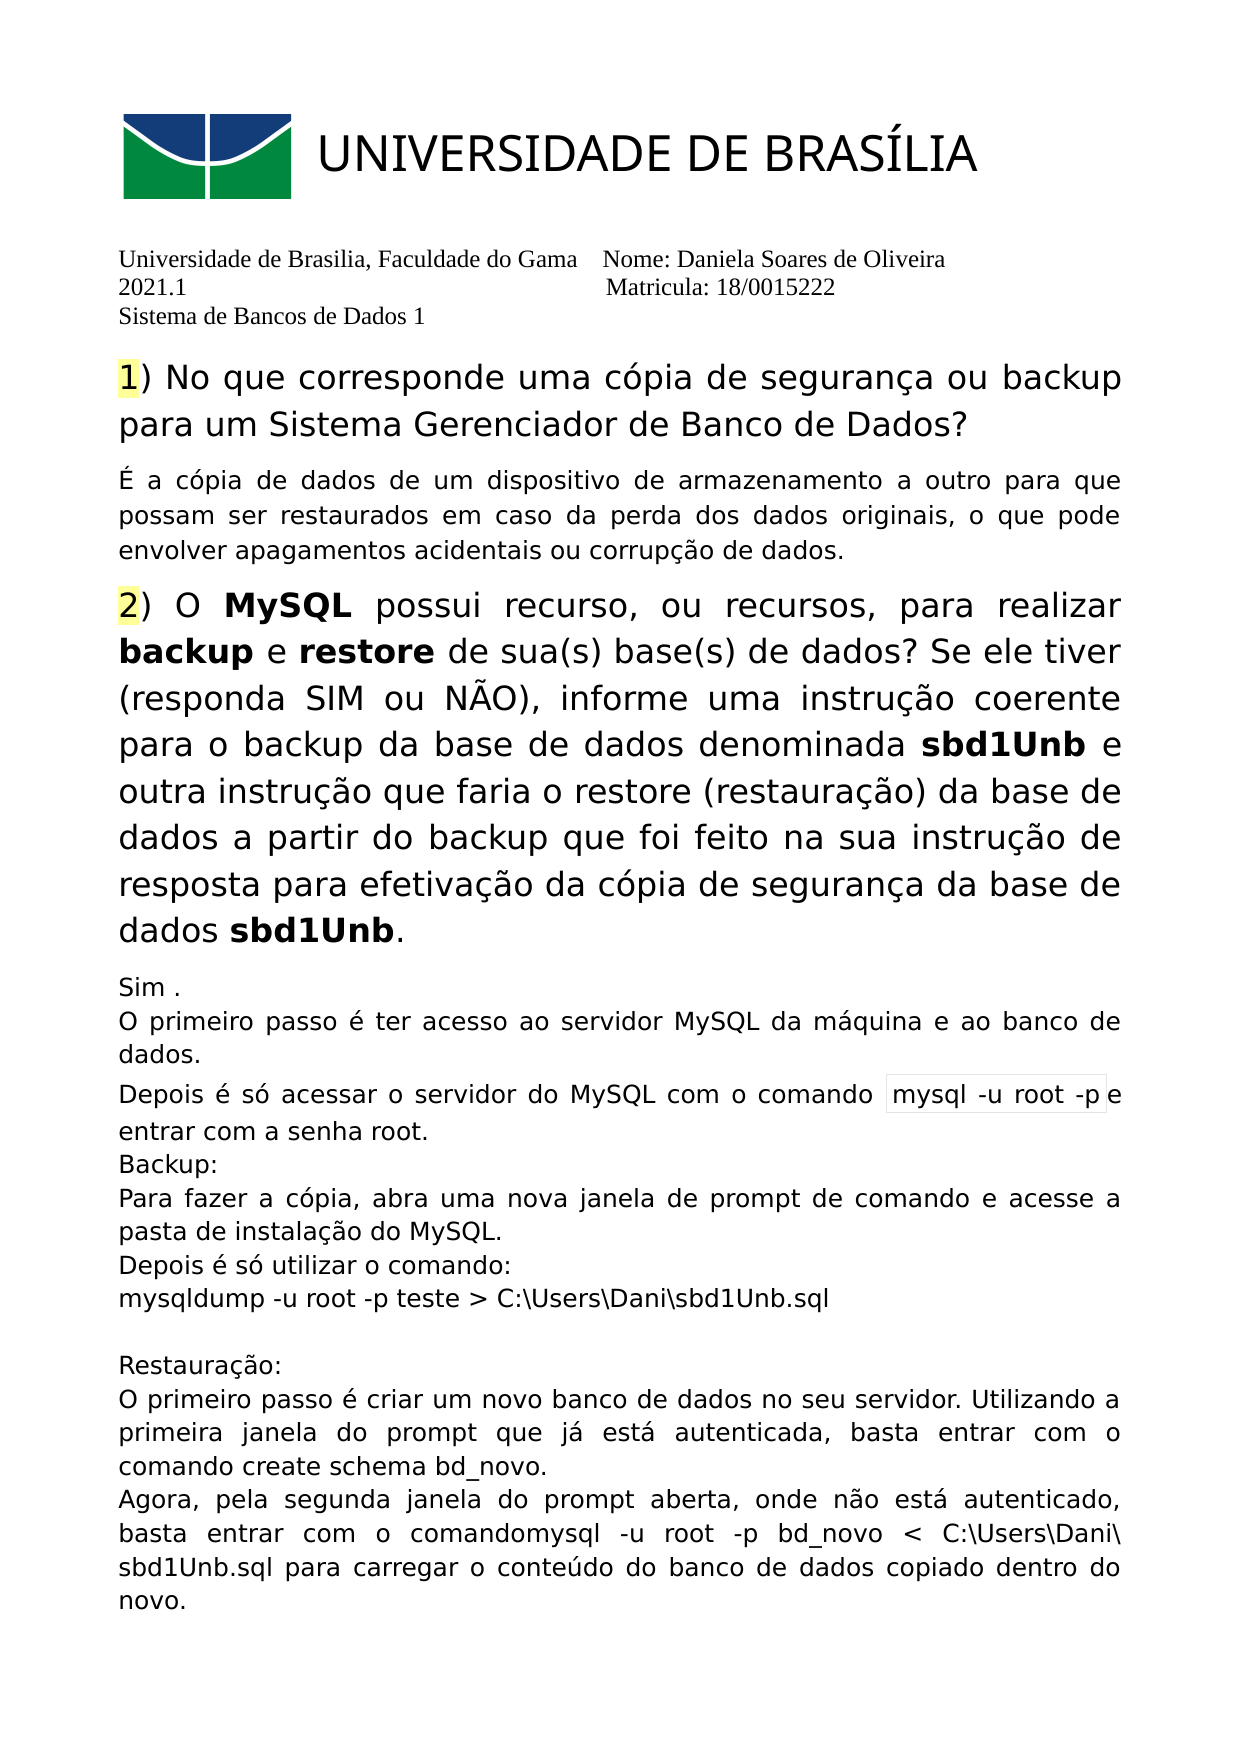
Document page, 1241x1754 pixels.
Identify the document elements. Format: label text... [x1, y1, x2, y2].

text Depois é só utilizar o comando: [118, 1251, 1122, 1280]
text Agora, pela segunda janela do prompt aberta, onde não está autenticado, basta entrar com o comandomysql -u root -p bd_novo < C:\Users\Dani\sbd1Unb.sql para carregar o conteúdo do banco de dados copiado dentro do novo. [118, 1486, 1122, 1615]
text Para fazer a cópia, abra uma nova janela de prompt de comando e acesse a pasta de instalação do MySQL. [118, 1184, 1122, 1246]
text Restauração: [118, 1351, 1122, 1381]
text Depois é só acessar o servidor do MySQL com o comando mysql -u root -pe entrar com a senha root. [118, 1074, 1122, 1146]
text UNIVERSIDADE DE BRASÍLIA [292, 118, 1122, 186]
text É a cópia de dados de um dispositivo de armazenamento a outro para que possam ser restaurados em caso da perda dos dados originais, o que pode envolver apagamentos acidentais ou corrupção de dados. [118, 466, 1122, 566]
text Sim . [118, 973, 1122, 1002]
text Universidade de Brasilia, Faculdade do Gama Nome: Daniela Soares de Oliveira [118, 244, 1122, 272]
text 2021.1 Matricula: 18/0015222 [118, 272, 1122, 301]
text 1) No que corresponde uma cópia de segurança ou backup para um Sistema Gerenciador de Banco de Dados? [118, 359, 1122, 444]
picture [123, 114, 292, 199]
text 2) O MySQL possui recurso, ou recursos, para realizar backup e restore de sua(s) base(s) de dados? Se ele tiver (responda SIM ou NÃO), informe uma instrução coerente para o backup da base de dados denominada sbd1Unb e outra instrução que faria o restore (restauração) da base de dados a partir do backup que foi feito na sua instrução de resposta para efetivação da cópia de segurança da base de dados sbd1Unb. [118, 586, 1122, 951]
text Backup: [118, 1150, 1122, 1179]
text mysqldump -u root -p teste > C:\Users\Dani\sbd1Unb.sql [118, 1284, 1122, 1313]
text O primeiro passo é criar um novo banco de dados no seu servidor. Utilizando a primeira janela do prompt que já está autenticada, basta entrar com o comando create schema bd_novo. [118, 1385, 1122, 1481]
text O primeiro passo é ter acesso ao servidor MySQL da máquina e ao banco de dados. [118, 1007, 1122, 1069]
text Sistema de Bancos de Dados 1 [118, 301, 1122, 330]
